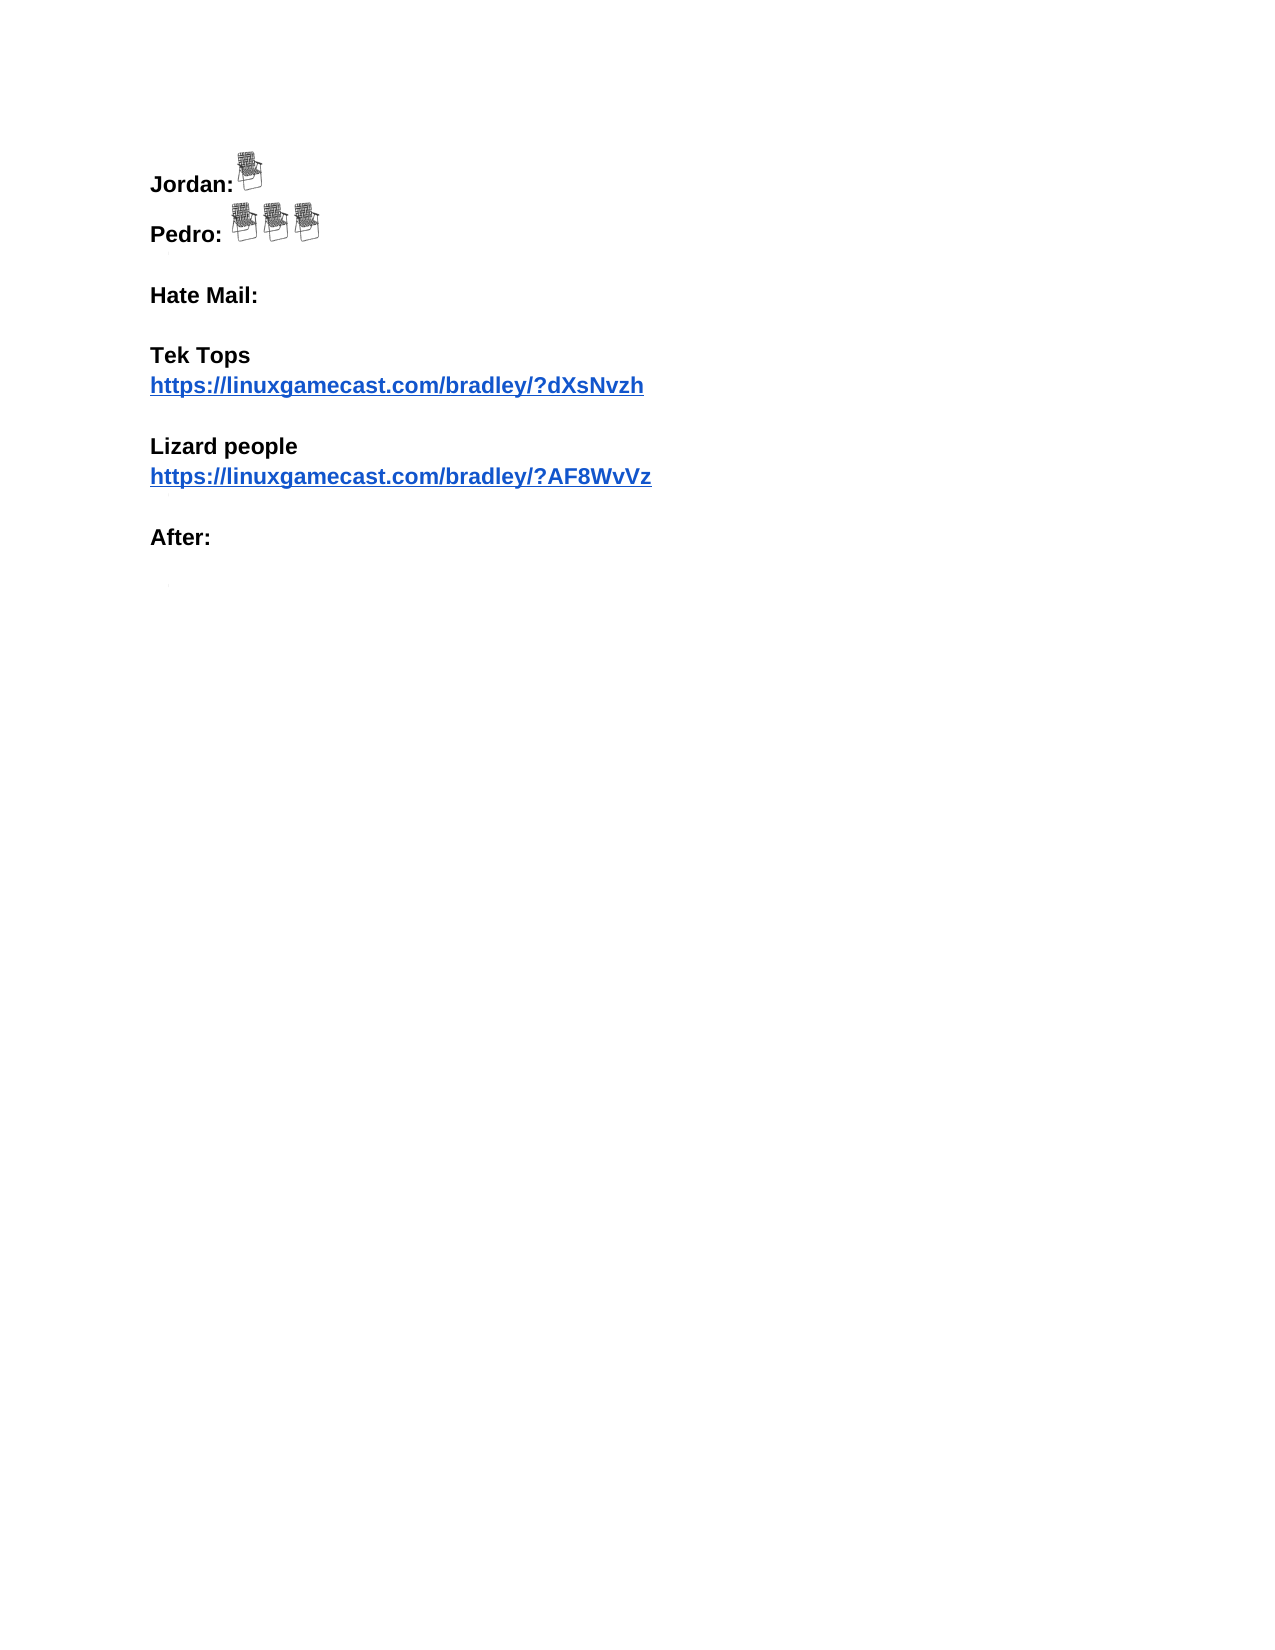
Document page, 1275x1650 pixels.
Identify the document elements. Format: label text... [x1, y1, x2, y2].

text Tek Tops [150, 342, 1125, 369]
text https://linuxgamecast.com/bradley/?AF8WvVz [150, 463, 1125, 489]
picture [228, 200, 323, 243]
text After: [150, 523, 1125, 550]
text Hate Mail: [150, 282, 1125, 308]
text https://linuxgamecast.com/bradley/?dXsNvzh [150, 372, 1125, 399]
text Lizard people [150, 433, 1125, 459]
picture [234, 150, 266, 192]
text Jordan: Pedro: [150, 150, 1125, 248]
